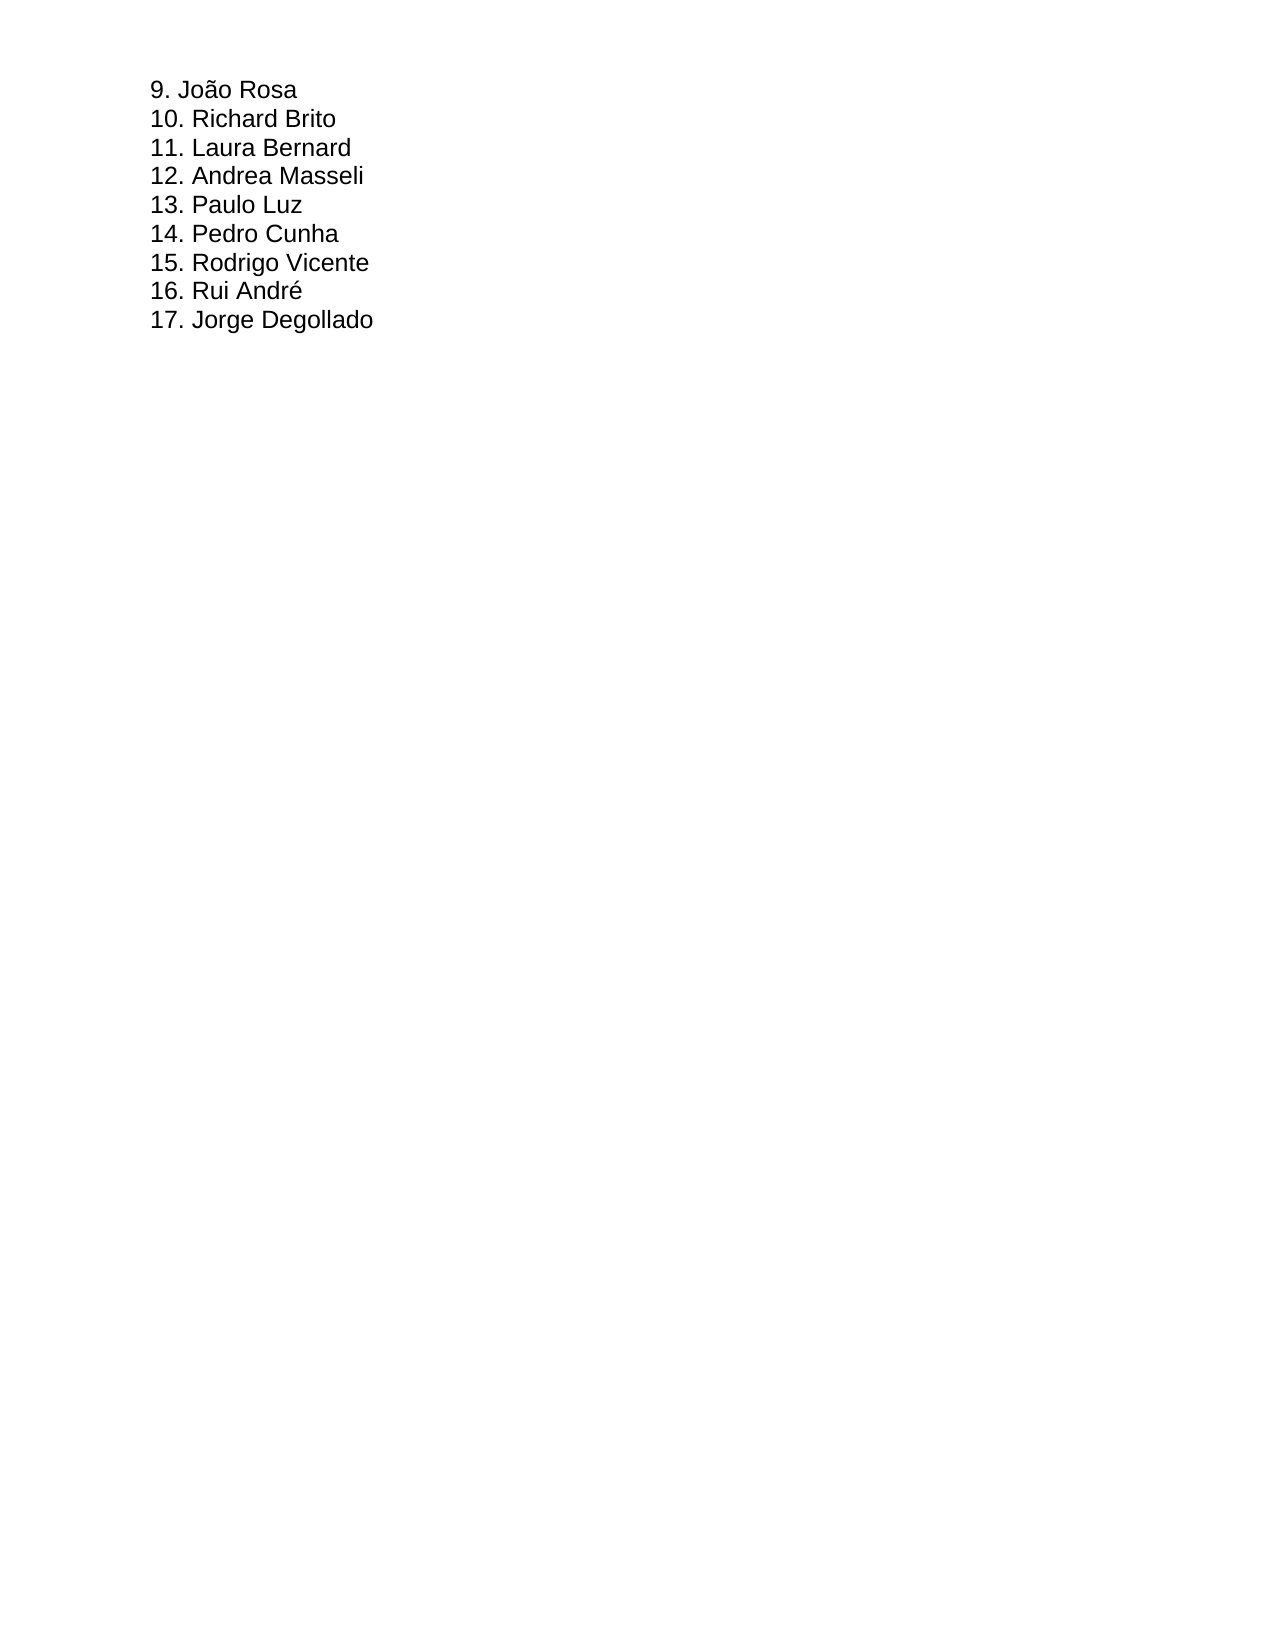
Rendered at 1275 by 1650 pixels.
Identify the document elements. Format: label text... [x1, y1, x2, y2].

text 9. João Rosa [150, 75, 1125, 104]
text 10. Richard Brito [150, 104, 1125, 132]
text 15. Rodrigo Vicente [150, 247, 1125, 276]
text 12. Andrea Masseli [150, 161, 1125, 190]
text 16. Rui André [150, 276, 1125, 305]
text 13. Paulo Luz [150, 190, 1125, 219]
text 17. Jorge Degollado [150, 305, 1125, 334]
text 11. Laura Bernard [150, 132, 1125, 161]
text 14. Pedro Cunha [150, 219, 1125, 247]
